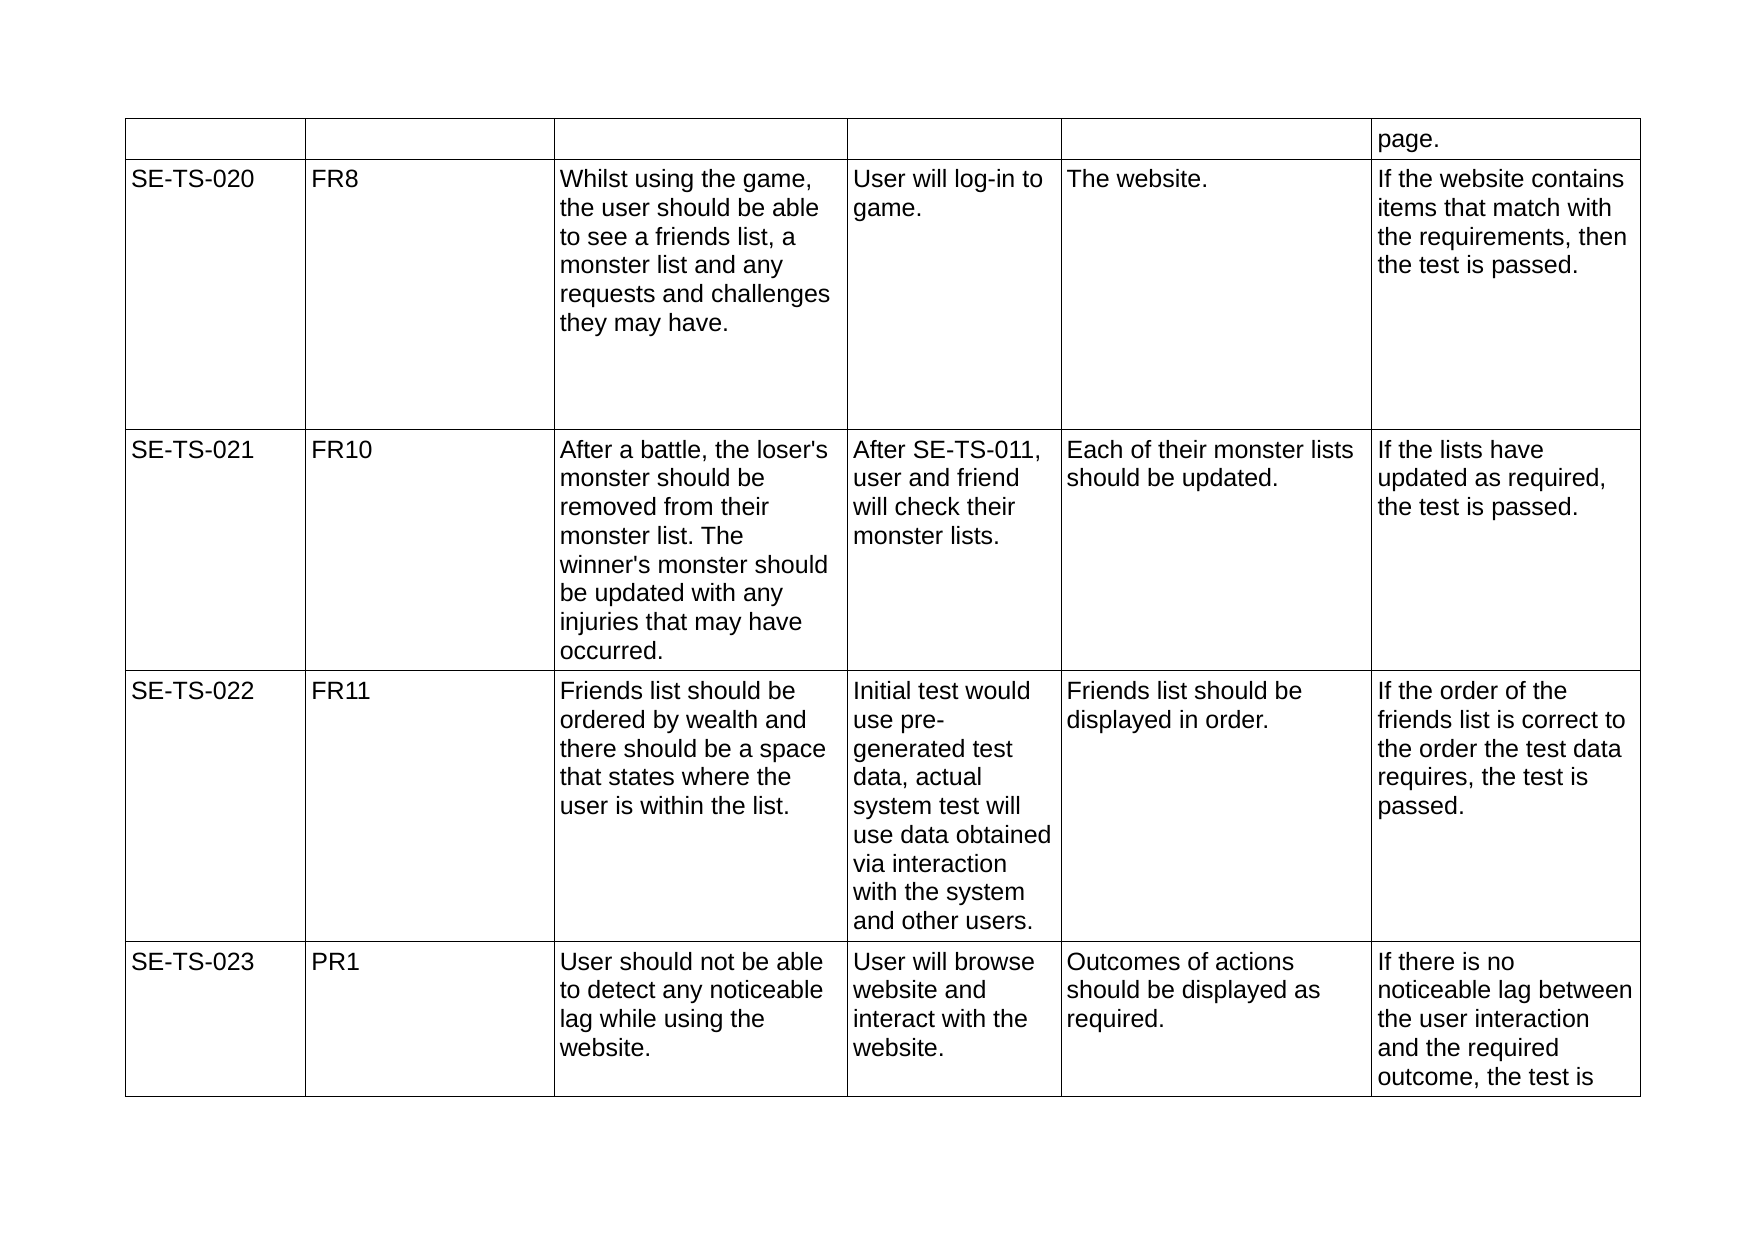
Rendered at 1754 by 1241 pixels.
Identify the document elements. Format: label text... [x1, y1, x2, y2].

table_cell After SE-TS-011, user and friend will check their monster lists. [848, 430, 1061, 670]
table_cell Friends list should be displayed in order. [1062, 671, 1371, 941]
table_cell User should not be able to detect any noticeable lag while using the website. [555, 942, 847, 1096]
table_cell [555, 119, 847, 158]
table_cell FR10 [306, 430, 554, 670]
table_cell Each of their monster lists should be updated. [1062, 430, 1371, 670]
table_cell If there is no noticeable lag between the user interaction and the required outcome, the test is [1372, 942, 1640, 1096]
table_cell SE-TS-021 [126, 430, 305, 670]
table_cell User will log-in to game. [848, 160, 1061, 429]
table_cell The website. [1062, 160, 1371, 429]
table_cell Outcomes of actions should be displayed as required. [1062, 942, 1371, 1096]
table_cell [848, 119, 1061, 158]
table_cell If the lists have updated as required, the test is passed. [1372, 430, 1640, 670]
table_cell After a battle, the loser's monster should be removed from their monster list. The winner's monster should be updated with any injuries that may have occurred. [555, 430, 847, 670]
table_cell Initial test would use pre-generated test data, actual system test will use data obtained via interaction with the system and other users. [848, 671, 1061, 941]
table_cell FR8 [306, 160, 554, 429]
table_cell User will browse website and interact with the website. [848, 942, 1061, 1096]
table_cell [306, 119, 554, 158]
table_cell FR11 [306, 671, 554, 941]
table_cell SE-TS-023 [126, 942, 305, 1096]
table_cell Whilst using the game, the user should be able to see a friends list, a monster list and any requests and challenges they may have. [555, 160, 847, 429]
table_cell [126, 119, 305, 158]
table_cell If the order of the friends list is correct to the order the test data requires, the test is passed. [1372, 671, 1640, 941]
table_cell SE-TS-022 [126, 671, 305, 941]
table_cell page. [1372, 119, 1640, 158]
table_cell Friends list should be ordered by wealth and there should be a space that states where the user is within the list. [555, 671, 847, 941]
table_cell SE-TS-020 [126, 160, 305, 429]
table_cell PR1 [306, 942, 554, 1096]
table_cell If the website contains items that match with the requirements, then the test is passed. [1372, 160, 1640, 429]
table_cell [1062, 119, 1371, 158]
